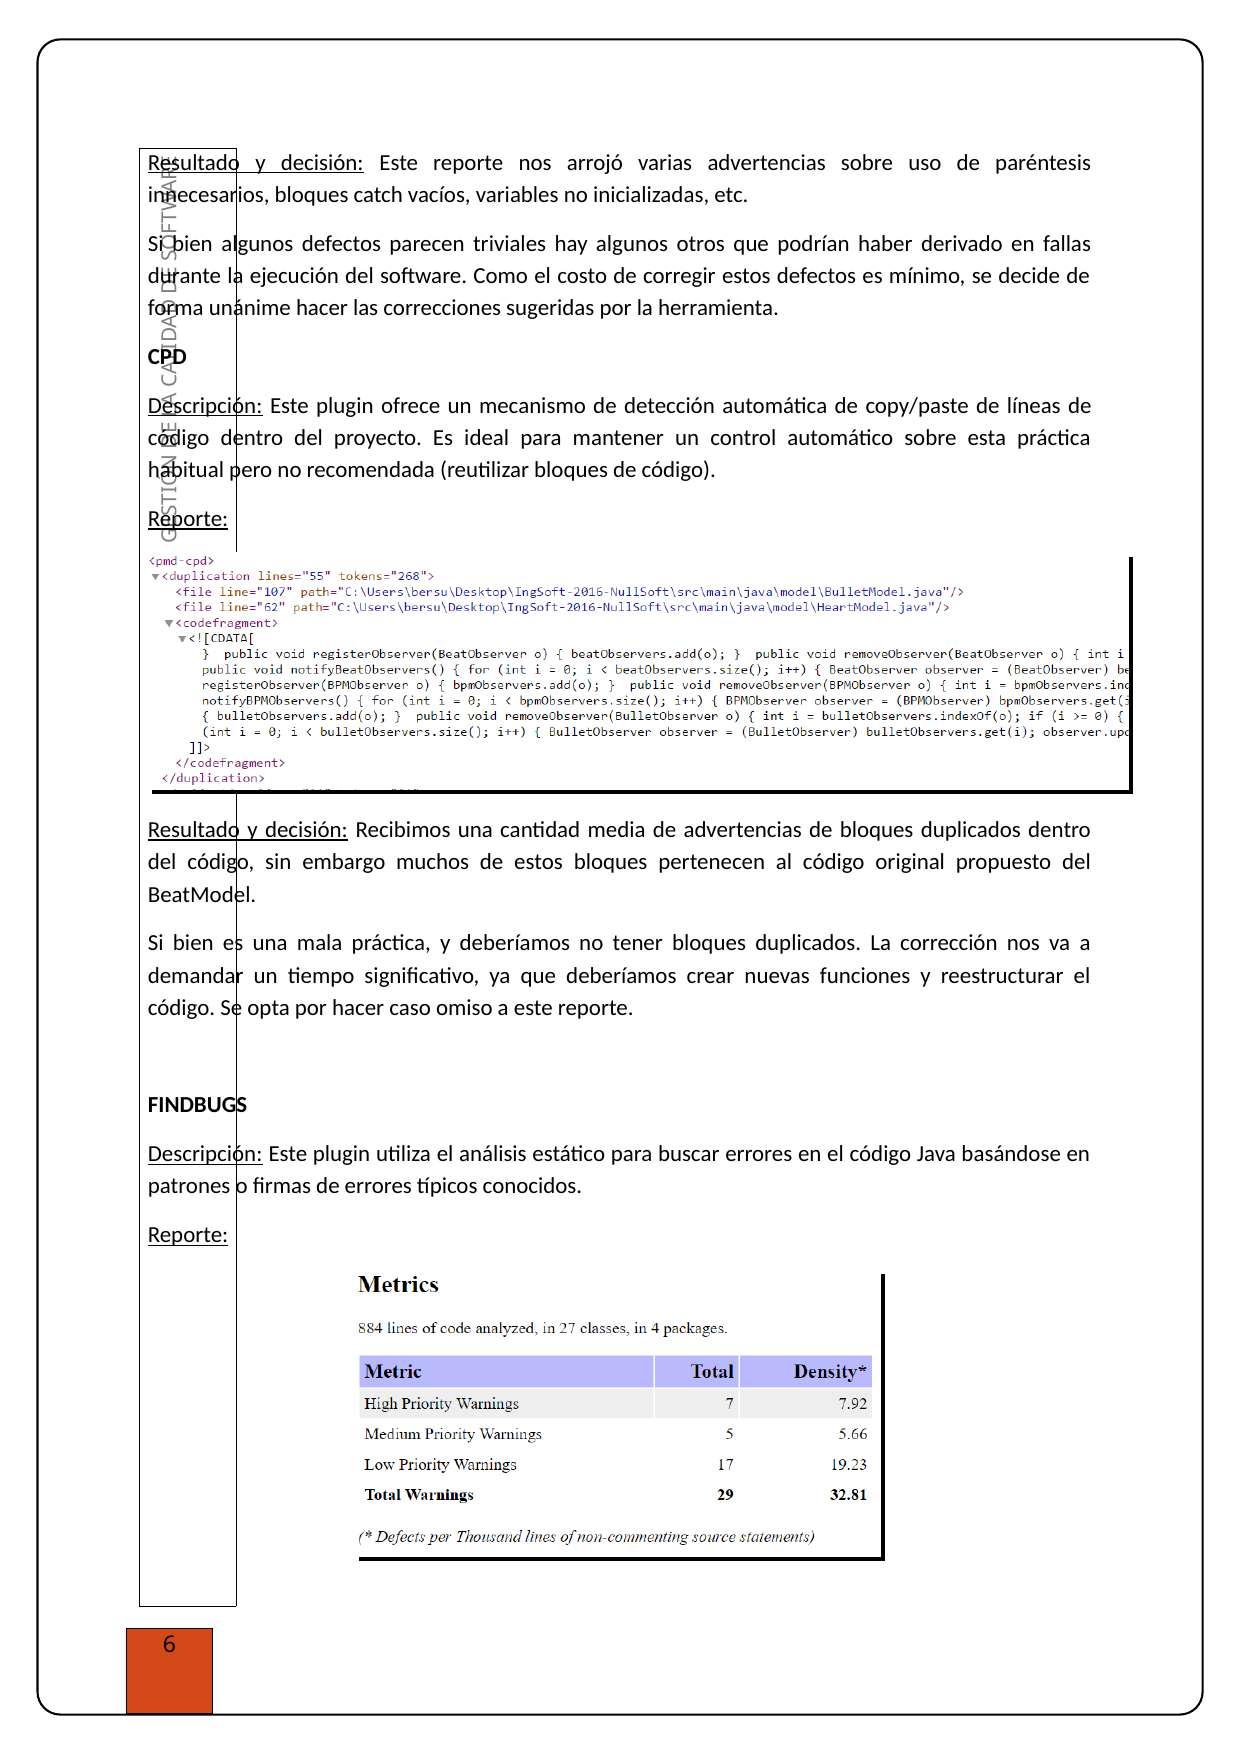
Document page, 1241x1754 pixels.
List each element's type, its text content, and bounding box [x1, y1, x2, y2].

text Resultado y decisión: Recibimos una cantidad media de advertencias de bloques duplicados dentro del código, sin embargo muchos de estos bloques pertenecen al código original propuesto del BeatModel. [148, 815, 1092, 908]
text Descripción: Este plugin ofrece un mecanismo de detección automática de copy/paste de líneas de código dentro del proyecto. Es ideal para mantener un control automático sobre esta práctica habitual pero no recomendada (reutilizar bloques de código). [148, 391, 1092, 483]
text CPD [148, 342, 1092, 370]
text Resultado y decisión: Este reporte nos arrojó varias advertencias sobre uso de paréntesis innecesarios, bloques catch vacíos, variables no inicializadas, etc. [148, 148, 1092, 208]
text FINDBUGS [148, 1091, 1092, 1119]
text Reporte: [148, 1221, 1092, 1248]
text Si bien es una mala práctica, y deberíamos no tener bloques duplicados. La corrección nos va a demandar un tiempo significativo, ya que deberíamos crear nuevas funciones y reestructurar el código. Se opta por hacer caso omiso a este reporte. [148, 928, 1092, 1021]
text Si bien algunos defectos parecen triviales hay algunos otros que podrían haber derivado en fallas durante la ejecución del software. Como el costo de corregir estos defectos es mínimo, se decide de forma unánime hacer las correcciones sugeridas por la herramienta. [148, 229, 1092, 321]
picture [355, 1269, 881, 1557]
picture [147, 552, 1129, 790]
text Reporte: [148, 504, 1092, 532]
text Descripción: Este plugin utiliza el análisis estático para buscar errores en el código Java basándose en patrones o firmas de errores típicos conocidos. [148, 1139, 1092, 1200]
